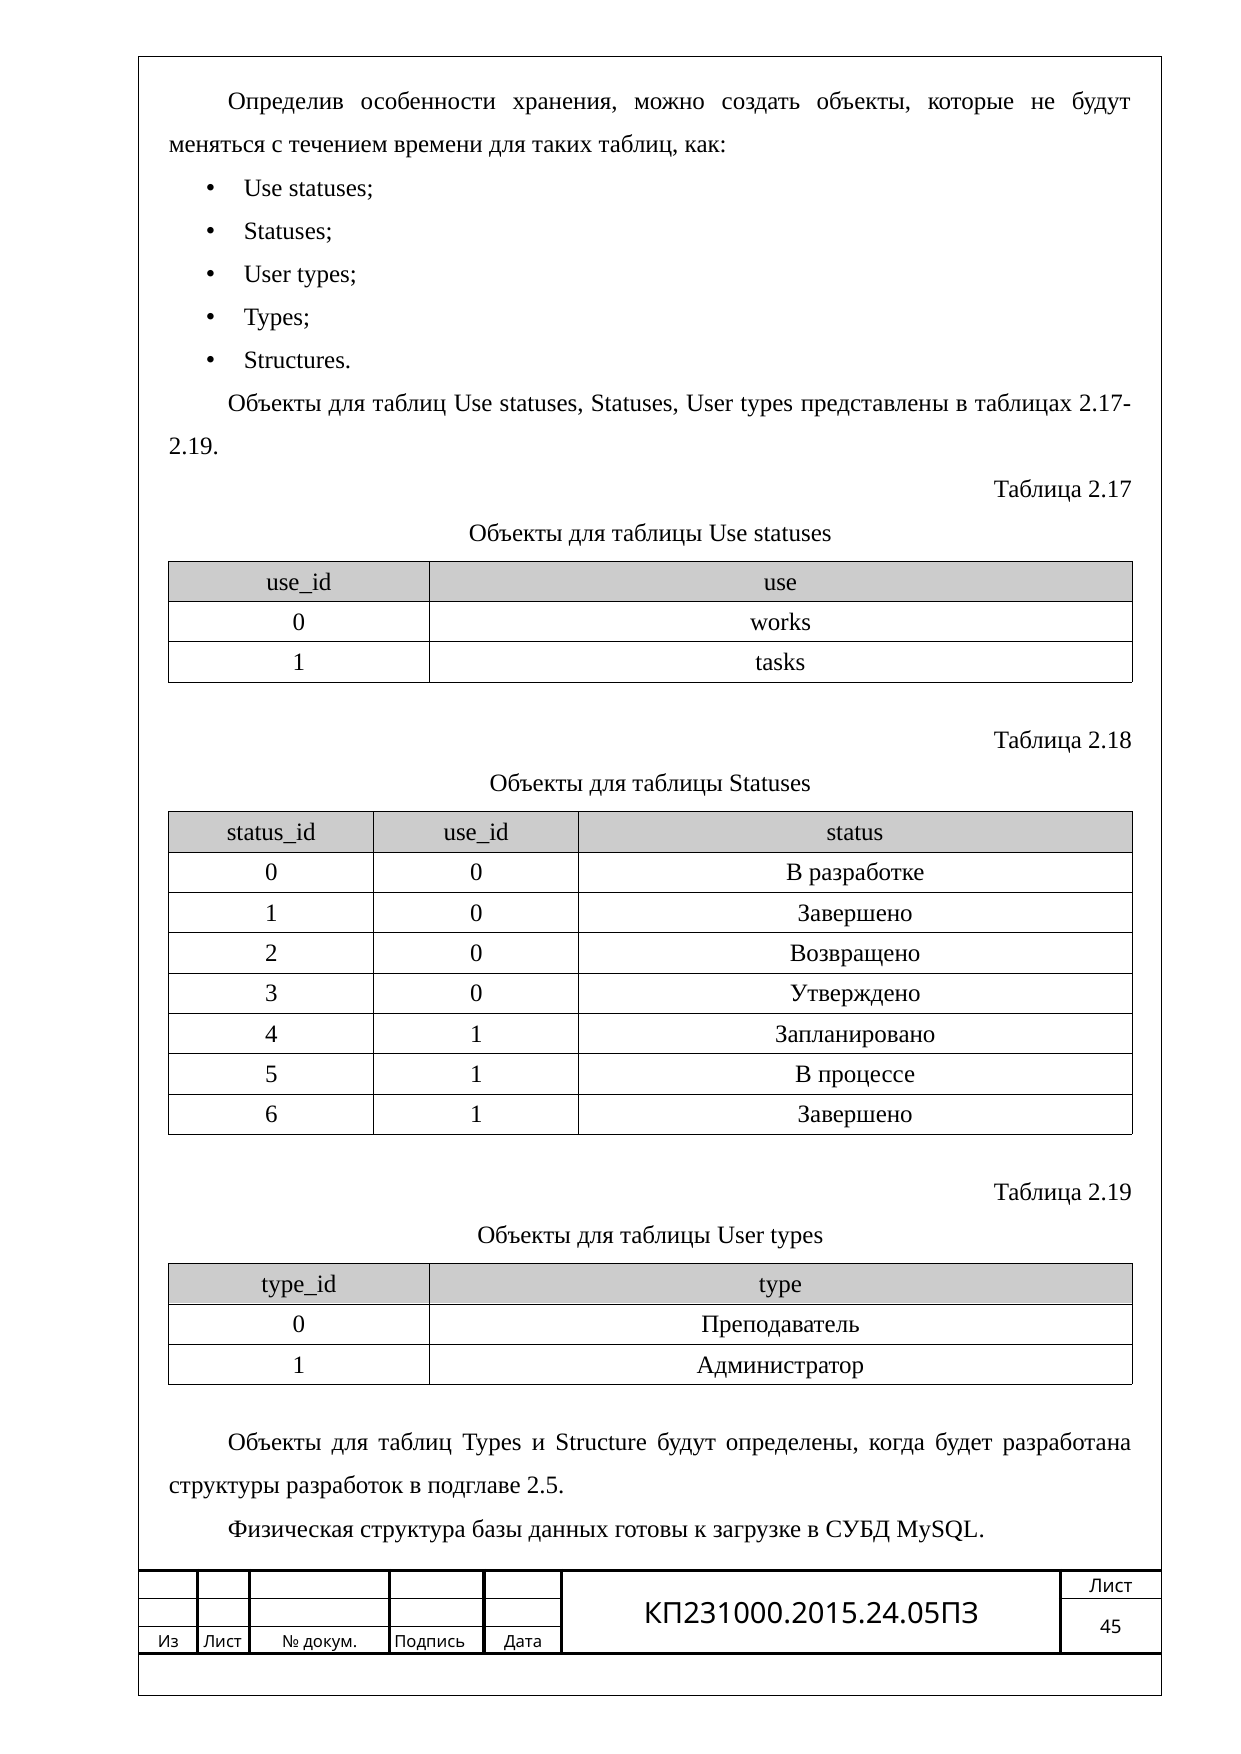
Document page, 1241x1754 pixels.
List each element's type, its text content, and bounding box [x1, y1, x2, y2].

table_cell Возвращено [579, 933, 1132, 972]
text Объекты для таблицы Statuses [168, 768, 1132, 797]
text Таблица 2.19 [168, 1177, 1132, 1206]
table_cell 1 [169, 893, 373, 932]
table_header use_id [169, 562, 429, 601]
table_cell 1 [374, 1095, 578, 1134]
table_cell Запланировано [579, 1014, 1132, 1053]
text Физическая структура базы данных готовы к загрузке в СУБД MySQL. [168, 1514, 1132, 1542]
table_cell 1 [374, 1054, 578, 1093]
table_cell 0 [169, 602, 429, 641]
table_header status [579, 812, 1132, 852]
table_cell 6 [169, 1095, 373, 1134]
table_cell tasks [430, 642, 1132, 682]
text Таблица 2.18 [168, 725, 1132, 754]
table_cell Администратор [430, 1345, 1132, 1384]
table_cell 0 [374, 933, 578, 972]
table_cell 0 [374, 853, 578, 892]
table_cell Завершено [579, 1095, 1132, 1134]
table_cell 0 [374, 893, 578, 932]
list Types; [206, 302, 1132, 331]
table_cell works [430, 602, 1132, 641]
table_cell 0 [169, 853, 373, 892]
table_cell 1 [169, 1345, 429, 1384]
table_header status_id [169, 812, 373, 852]
table_cell 3 [169, 974, 373, 1013]
text Таблица 2.17 [168, 474, 1132, 503]
table_cell 0 [169, 1305, 429, 1344]
list Use statuses; [206, 173, 1132, 201]
table_header type_id [169, 1264, 429, 1303]
list Structures. [206, 345, 1132, 374]
text Объекты для таблиц Use statuses, Statuses, User types представлены в таблицах 2.17-2.19. [168, 388, 1132, 460]
table_header type [430, 1264, 1132, 1303]
table_cell 0 [374, 974, 578, 1013]
list Statuses; [206, 216, 1132, 244]
list User types; [206, 259, 1132, 288]
table_cell 1 [169, 642, 429, 682]
table_cell 1 [374, 1014, 578, 1053]
table_cell 4 [169, 1014, 373, 1053]
table_cell В процессе [579, 1054, 1132, 1093]
table_cell Преподаватель [430, 1305, 1132, 1344]
table_cell 5 [169, 1054, 373, 1093]
text Определив особенности хранения, можно создать объекты, которые не будут меняться с течением времени для таких таблиц, как: [168, 86, 1132, 158]
table_cell Утверждено [579, 974, 1132, 1013]
table_header use_id [374, 812, 578, 852]
table_cell 2 [169, 933, 373, 972]
table_header use [430, 562, 1132, 601]
text Объекты для таблиц Types и Structure будут определены, когда будет разработана структуры разработок в подглаве 2.5. [168, 1427, 1132, 1499]
text Объекты для таблицы Use statuses [168, 518, 1132, 546]
table_cell Завершено [579, 893, 1132, 932]
table_cell В разработке [579, 853, 1132, 892]
text Объекты для таблицы User types [168, 1220, 1132, 1249]
